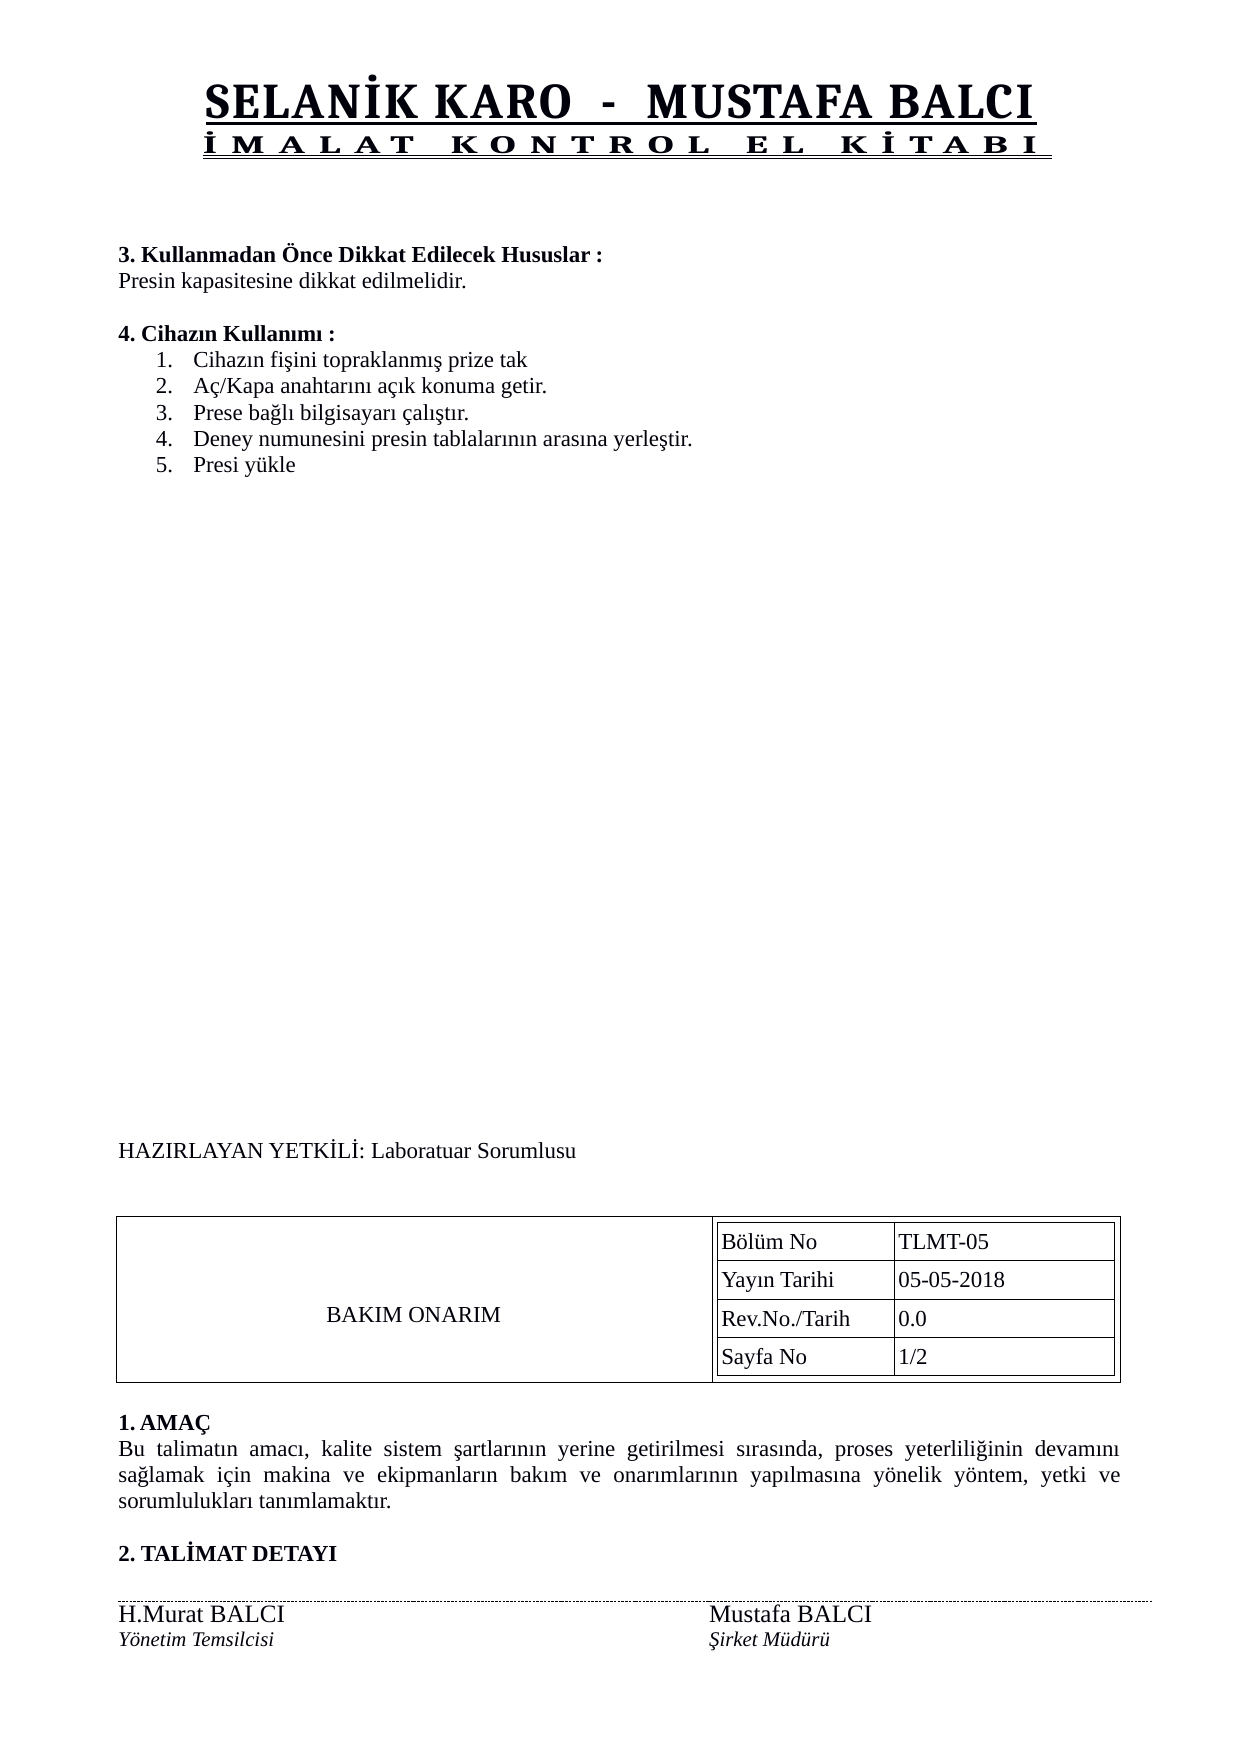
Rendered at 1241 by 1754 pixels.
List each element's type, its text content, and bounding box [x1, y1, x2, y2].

table_header [713, 1217, 1120, 1382]
table_cell Yayın Tarihi [718, 1261, 894, 1299]
text 4. Cihazın Kullanımı : [118, 320, 1122, 346]
text 3. Kullanmadan Önce Dikkat Edilecek Hususlar : [118, 241, 1122, 267]
text 2. TALİMAT DETAYI [118, 1540, 1122, 1567]
list Cihazın fişini topraklanmış prize tak [156, 346, 1122, 372]
table_cell Rev.No./Tarih [718, 1300, 894, 1337]
table_cell Sayfa No [718, 1338, 894, 1375]
list Aç/Kapa anahtarını açık konuma getir. [156, 372, 1122, 399]
table_cell 1/2 [895, 1338, 1114, 1375]
table_cell 0.0 [895, 1300, 1114, 1337]
list Presi yükle [156, 451, 1122, 478]
table_cell 05-05-2018 [895, 1261, 1114, 1299]
text HAZIRLAYAN YETKİLİ: Laboratuar Sorumlusu [118, 1137, 1122, 1163]
text 1. AMAÇ [118, 1408, 1122, 1435]
text Bu talimatın amacı, kalite sistem şartlarının yerine getirilmesi sırasında, proses yeterliliğinin devamını sağlamak için makina ve ekipmanların bakım ve onarımlarının yapılmasına yönelik yöntem, yetki ve sorumlulukları tanımlamaktır. [118, 1435, 1122, 1514]
table_header TLMT-05 [895, 1223, 1114, 1260]
table_header BAKIM ONARIM [117, 1217, 712, 1382]
list Prese bağlı bilgisayarı çalıştır. [156, 399, 1122, 425]
table_header Bölüm No [718, 1223, 894, 1260]
text Presin kapasitesine dikkat edilmelidir. [118, 267, 1122, 293]
list Deney numunesini presin tablalarının arasına yerleştir. [156, 425, 1122, 451]
